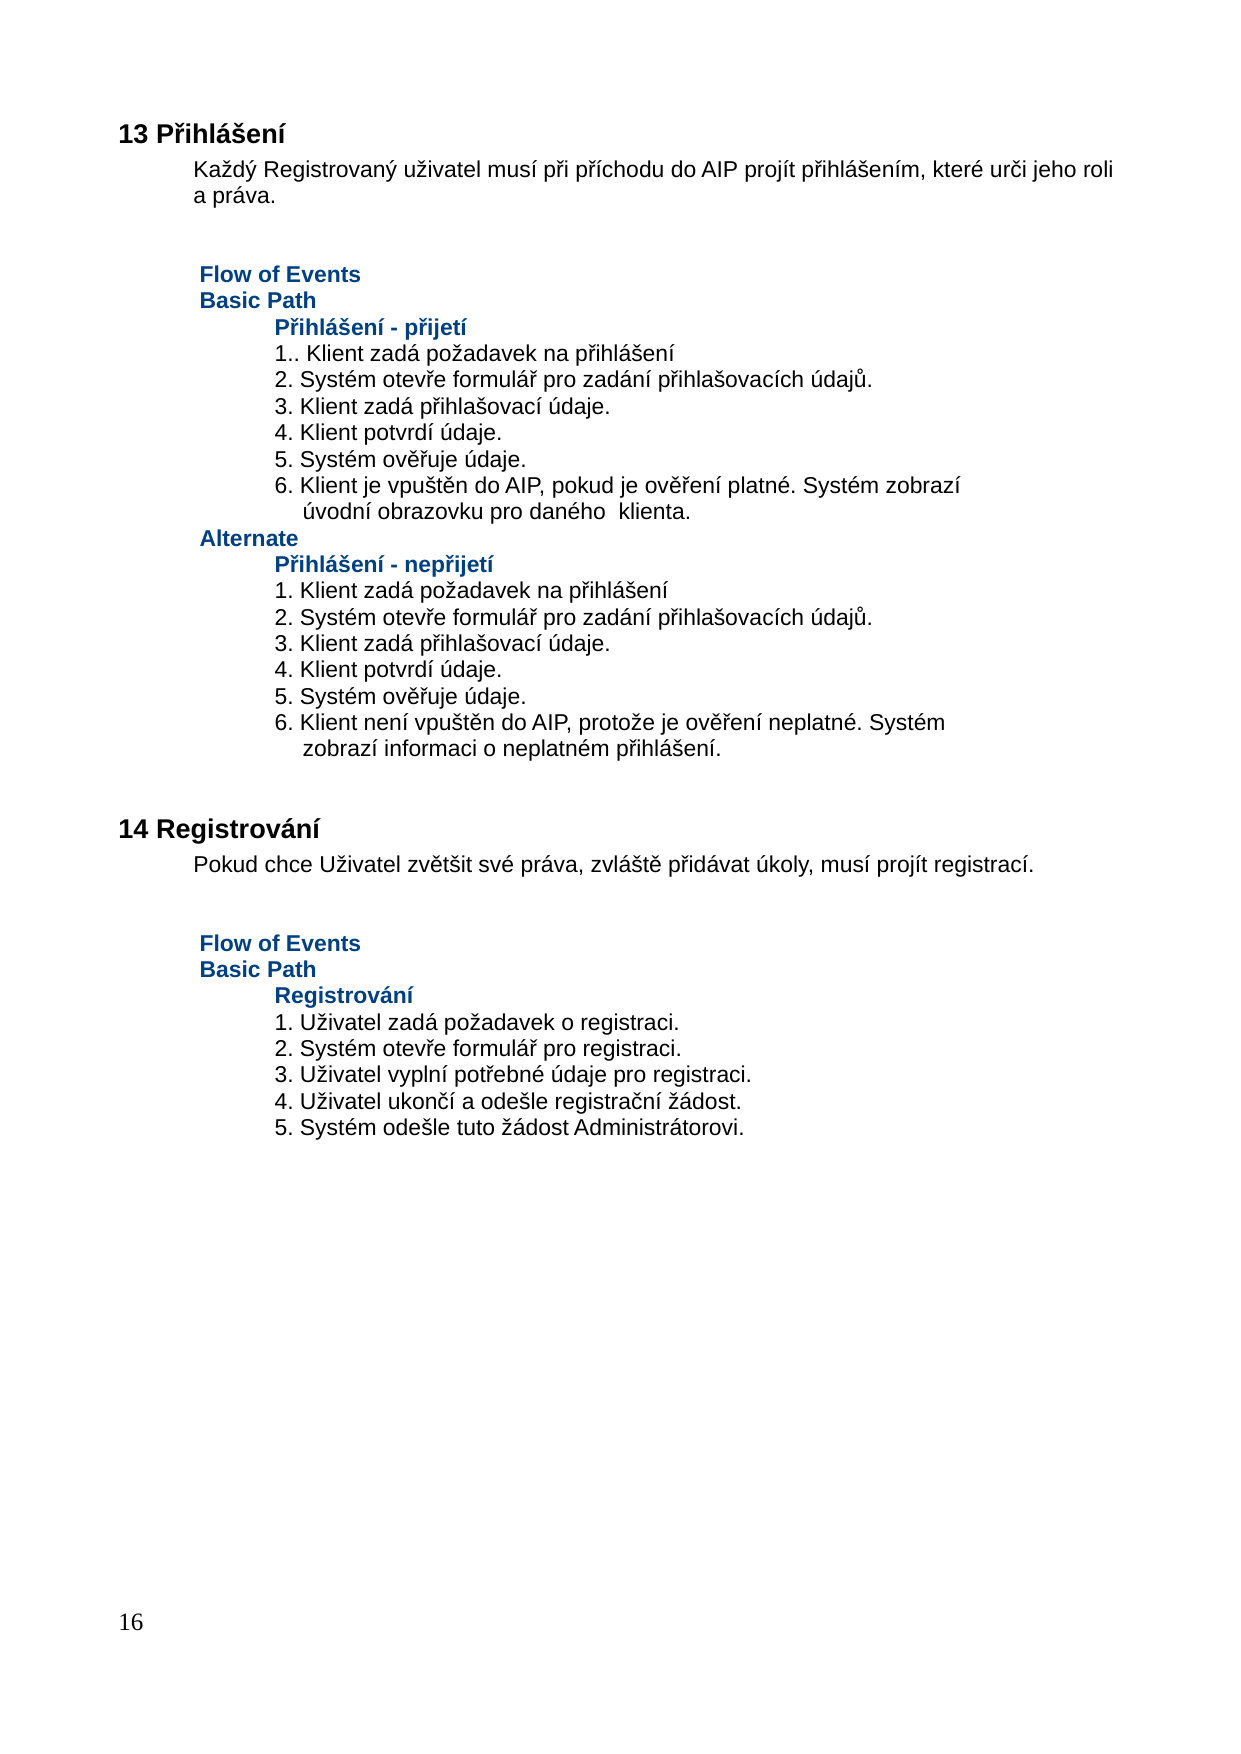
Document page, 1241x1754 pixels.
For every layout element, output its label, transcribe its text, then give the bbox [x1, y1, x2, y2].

text Pokud chce Uživatel zvětšit své práva, zvláště přidávat úkoly, musí projít registrací. [193, 851, 1122, 877]
subtitle Registrování [118, 813, 1122, 844]
table_header Flow of Events [193, 261, 1018, 287]
table_header Flow of Events [193, 930, 1018, 956]
text Každý Registrovaný uživatel musí při příchodu do AIP projít přihlášením, které urči jeho roli a práva. [193, 156, 1122, 208]
table_cell Basic Path Registrování 1. Uživatel zadá požadavek o registraci. 2. Systém otevře formulář pro registraci. 3. Uživatel vyplní potřebné údaje pro registraci. 4. Uživatel ukončí a odešle registrační žádost. 5. Systém odešle tuto žádost Administrátorovi. [193, 956, 1018, 1141]
table_cell Basic Path Přihlášení - přijetí 1.. Klient zadá požadavek na přihlášení 2. Systém otevře formulář pro zadání přihlašovacích údajů. 3. Klient zadá přihlašovací údaje. 4. Klient potvrdí údaje. 5. Systém ověřuje údaje. 6. Klient je vpuštěn do AIP, pokud je ověření platné. Systém zobrazí úvodní obrazovku pro daného klienta. [193, 288, 1018, 524]
subtitle Přihlášení [118, 118, 1122, 149]
table_cell Alternate Přihlášení - nepřijetí 1. Klient zadá požadavek na přihlášení 2. Systém otevře formulář pro zadání přihlašovacích údajů. 3. Klient zadá přihlašovací údaje. 4. Klient potvrdí údaje. 5. Systém ověřuje údaje. 6. Klient není vpuštěn do AIP, protože je ověření neplatné. Systém zobrazí informaci o neplatném přihlášení. [193, 525, 1018, 762]
